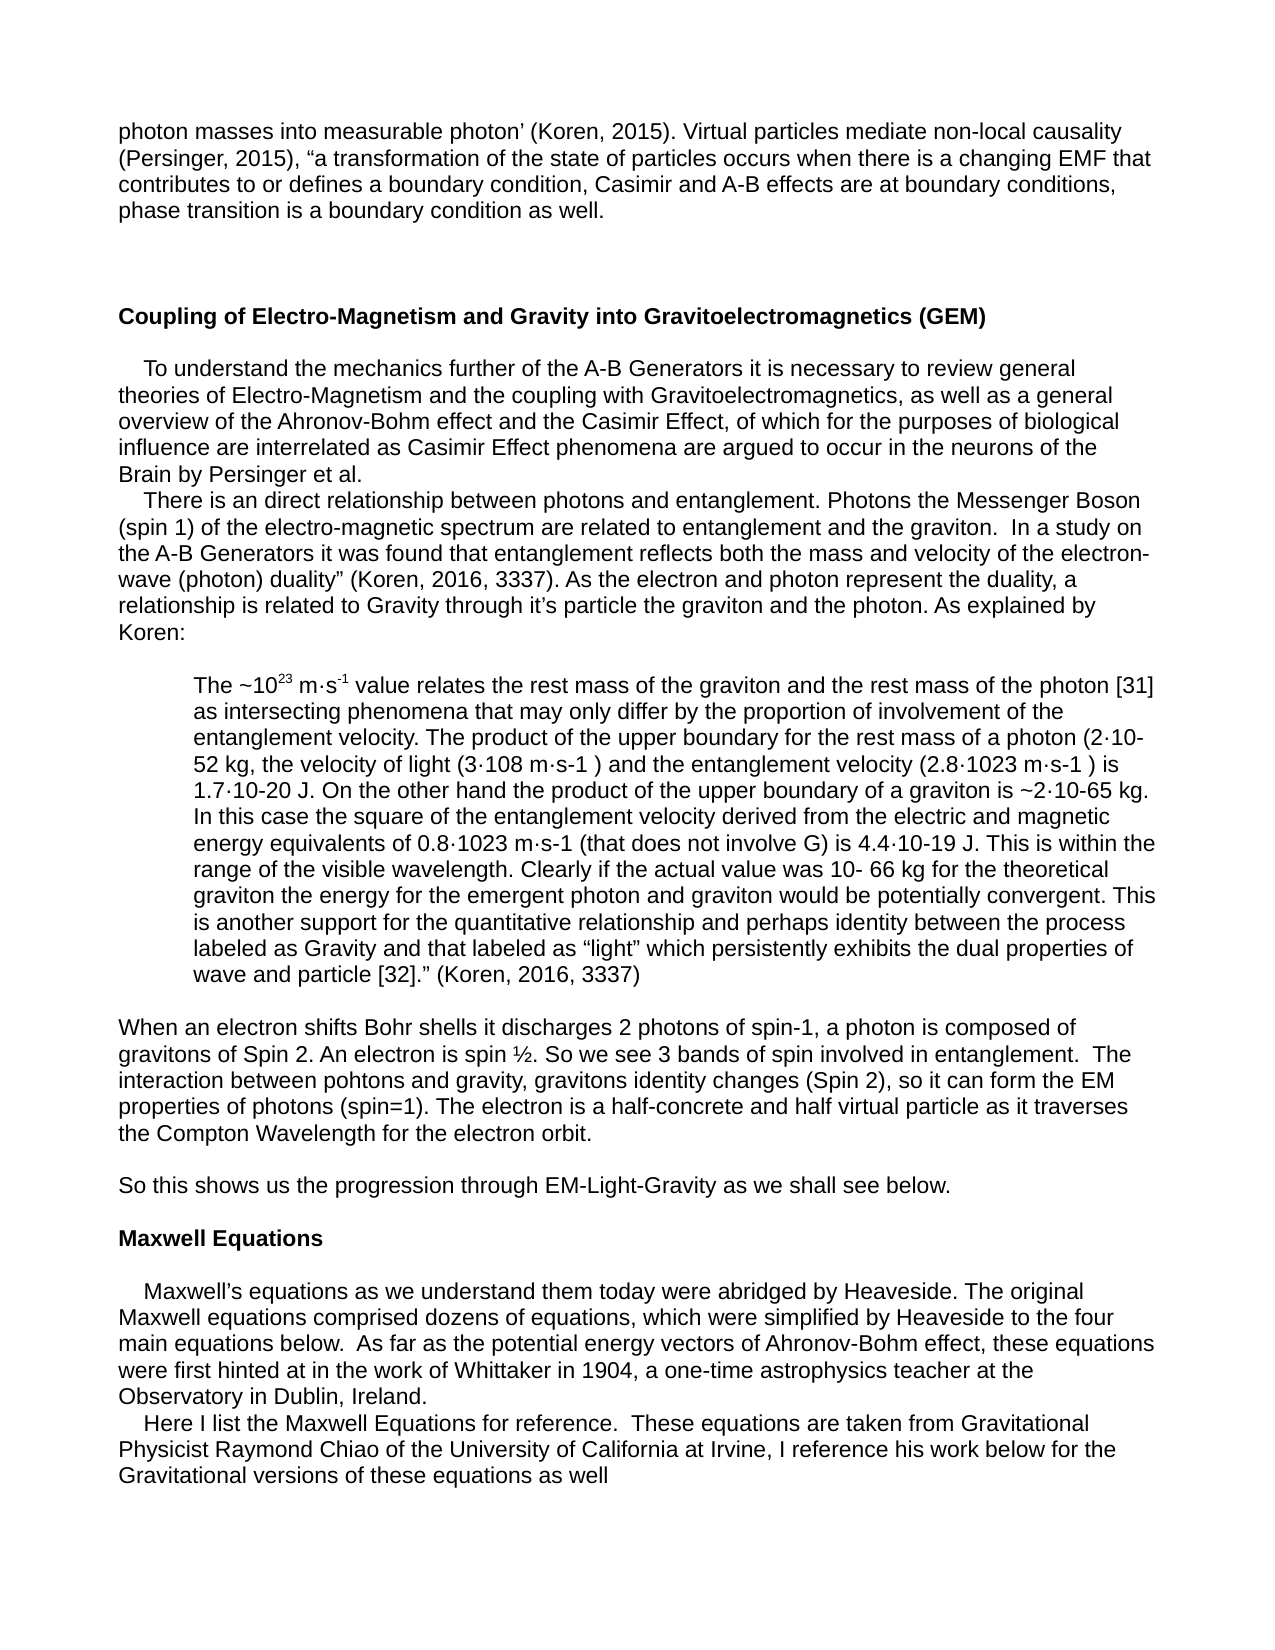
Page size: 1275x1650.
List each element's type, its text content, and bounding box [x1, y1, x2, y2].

text photon masses into measurable photon’ (Koren, 2015). Virtual particles mediate non-local causality (Persinger, 2015), “a transformation of the state of particles occurs when there is a changing EMF that contributes to or defines a boundary condition, Casimir and A-B effects are at boundary conditions, phase transition is a boundary condition as well. [118, 118, 1157, 223]
text Maxwell’s equations as we understand them today were abridged by Heaveside. The original Maxwell equations comprised dozens of equations, which were simplified by Heaveside to the four main equations below. As far as the potential energy vectors of Ahronov-Bohm effect, these equations were first hinted at in the work of Whittaker in 1904, a one-time astrophysics teacher at the Observatory in Dublin, Ireland. [118, 1278, 1157, 1409]
text Coupling of Electro-Magnetism and Gravity into Gravitoelectromagnetics (GEM) [118, 303, 1157, 329]
text The ~1023 m·s-1 value relates the rest mass of the graviton and the rest mass of the photon [31] as intersecting phenomena that may only differ by the proportion of involvement of the entanglement velocity. The product of the upper boundary for the rest mass of a photon (2·10-52 kg, the velocity of light (3·108 m·s-1 ) and the entanglement velocity (2.8·1023 m·s-1 ) is 1.7·10-20 J. On the other hand the product of the upper boundary of a graviton is ~2·10-65 kg. In this case the square of the entanglement velocity derived from the electric and magnetic energy equivalents of 0.8·1023 m·s-1 (that does not involve G) is 4.4·10-19 J. This is within the range of the visible wavelength. Clearly if the actual value was 10- 66 kg for the theoretical graviton the energy for the emergent photon and graviton would be potentially convergent. This is another support for the quantitative relationship and perhaps identity between the process labeled as Gravity and that labeled as “light” which persistently exhibits the dual properties of wave and particle [32].” (Koren, 2016, 3337) [193, 672, 1157, 988]
text To understand the mechanics further of the A-B Generators it is necessary to review general theories of Electro-Magnetism and the coupling with Gravitoelectromagnetics, as well as a general overview of the Ahronov-Bohm effect and the Casimir Effect, of which for the purposes of biological influence are interrelated as Casimir Effect phenomena are argued to occur in the neurons of the Brain by Persinger et al. [118, 355, 1157, 487]
text When an electron shifts Bohr shells it discharges 2 photons of spin-1, a photon is composed of gravitons of Spin 2. An electron is spin ½. So we see 3 bands of spin involved in entanglement. The interaction between pohtons and gravity, gravitons identity changes (Spin 2), so it can form the EM properties of photons (spin=1). The electron is a half-concrete and half virtual particle as it traverses the Compton Wavelength for the electron orbit. [118, 1014, 1157, 1146]
text Maxwell Equations [118, 1225, 1157, 1251]
text Here I list the Maxwell Equations for reference. These equations are taken from Gravitational Physicist Raymond Chiao of the University of California at Irvine, I reference his work below for the Gravitational versions of these equations as well [118, 1409, 1157, 1488]
text There is an direct relationship between photons and entanglement. Photons the Messenger Boson (spin 1) of the electro-magnetic spectrum are related to entanglement and the graviton. In a study on the A-B Generators it was found that entanglement reflects both the mass and velocity of the electron-wave (photon) duality” (Koren, 2016, 3337). As the electron and photon represent the duality, a relationship is related to Gravity through it’s particle the graviton and the photon. As explained by Koren: [118, 487, 1157, 645]
text So this shows us the progression through EM-Light-Gravity as we shall see below. [118, 1172, 1157, 1199]
